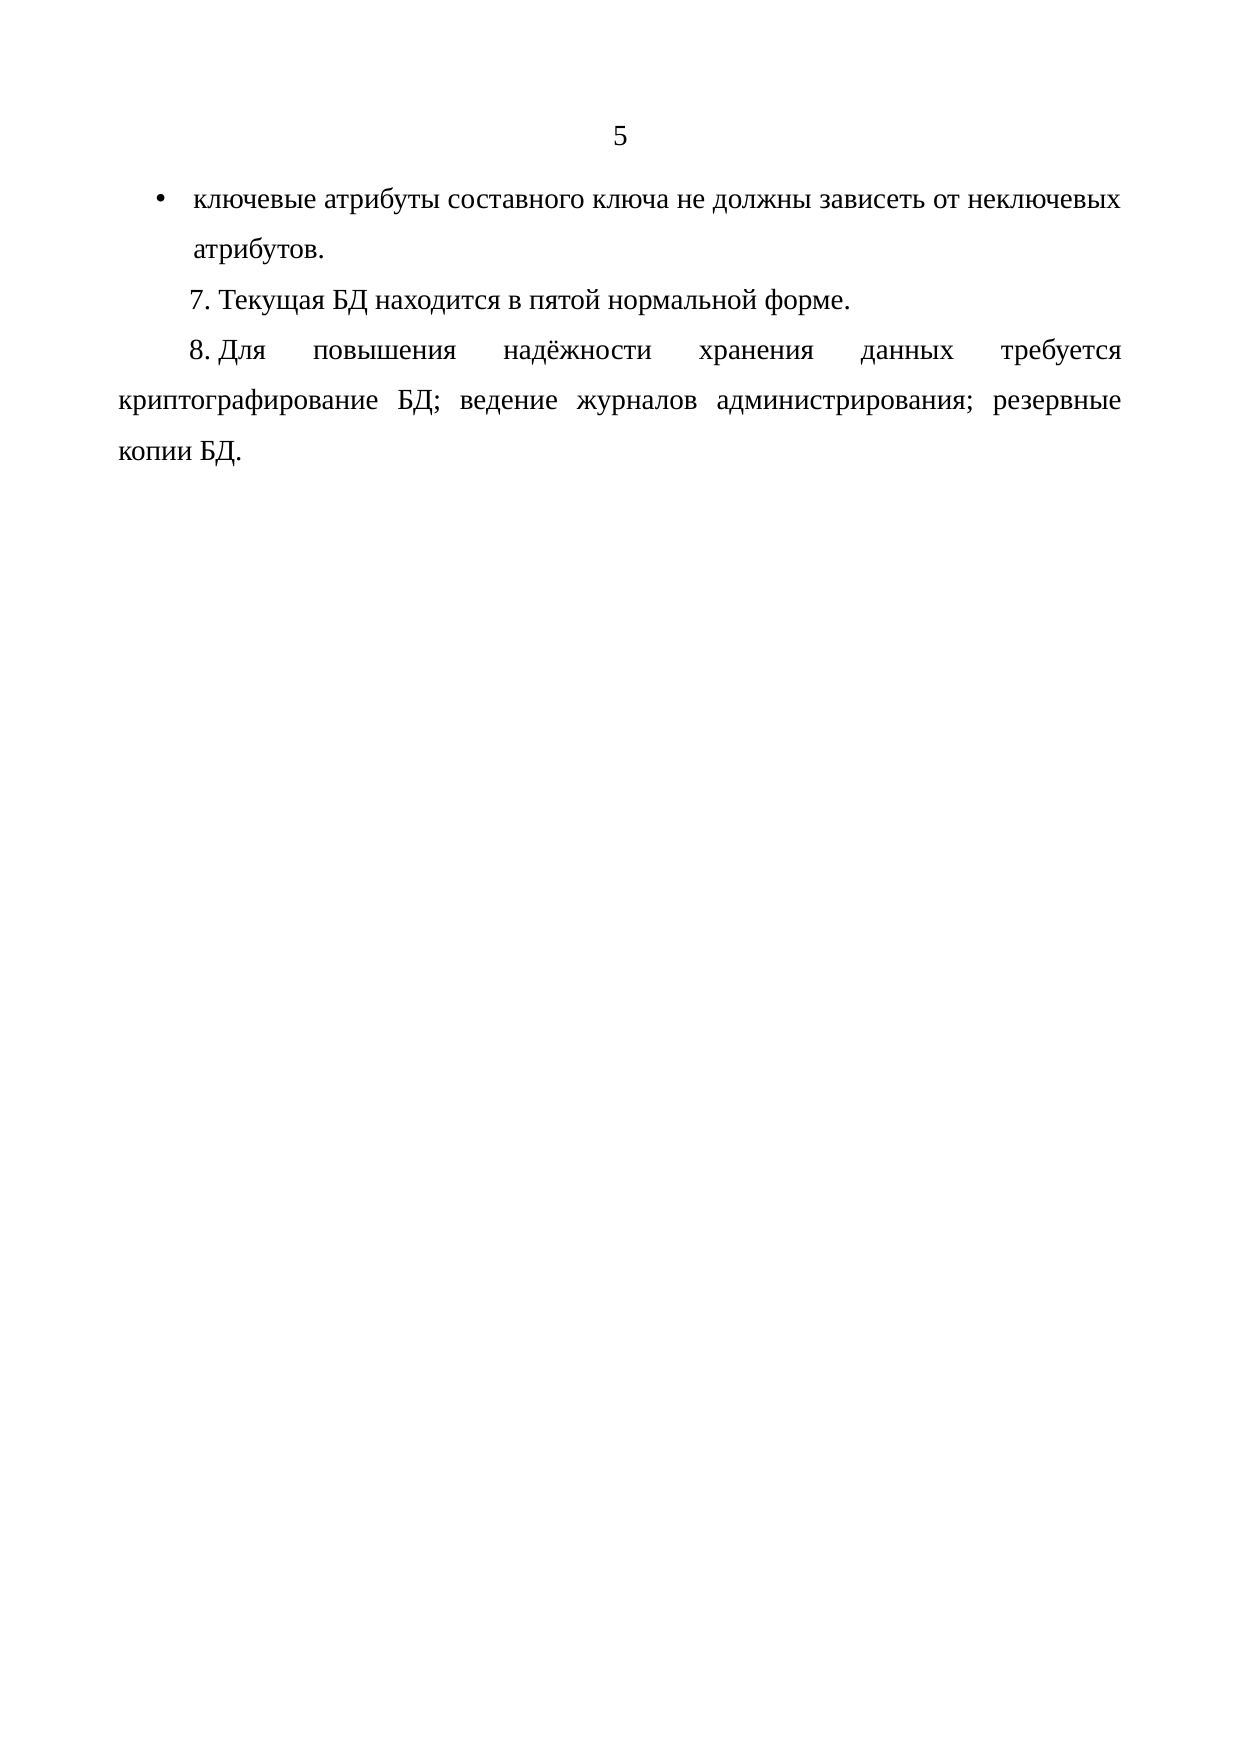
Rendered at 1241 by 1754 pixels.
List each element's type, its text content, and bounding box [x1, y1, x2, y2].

subtitle Для повышения надёжности хранения данных требуется криптографирование БД; ведение журналов администрирования; резервные копии БД. [118, 332, 1122, 466]
subtitle ключевые атрибуты составного ключа не должны зависеть от неключевых атрибутов. [156, 181, 1122, 265]
subtitle Текущая БД находится в пятой нормальной форме. [118, 282, 1122, 315]
